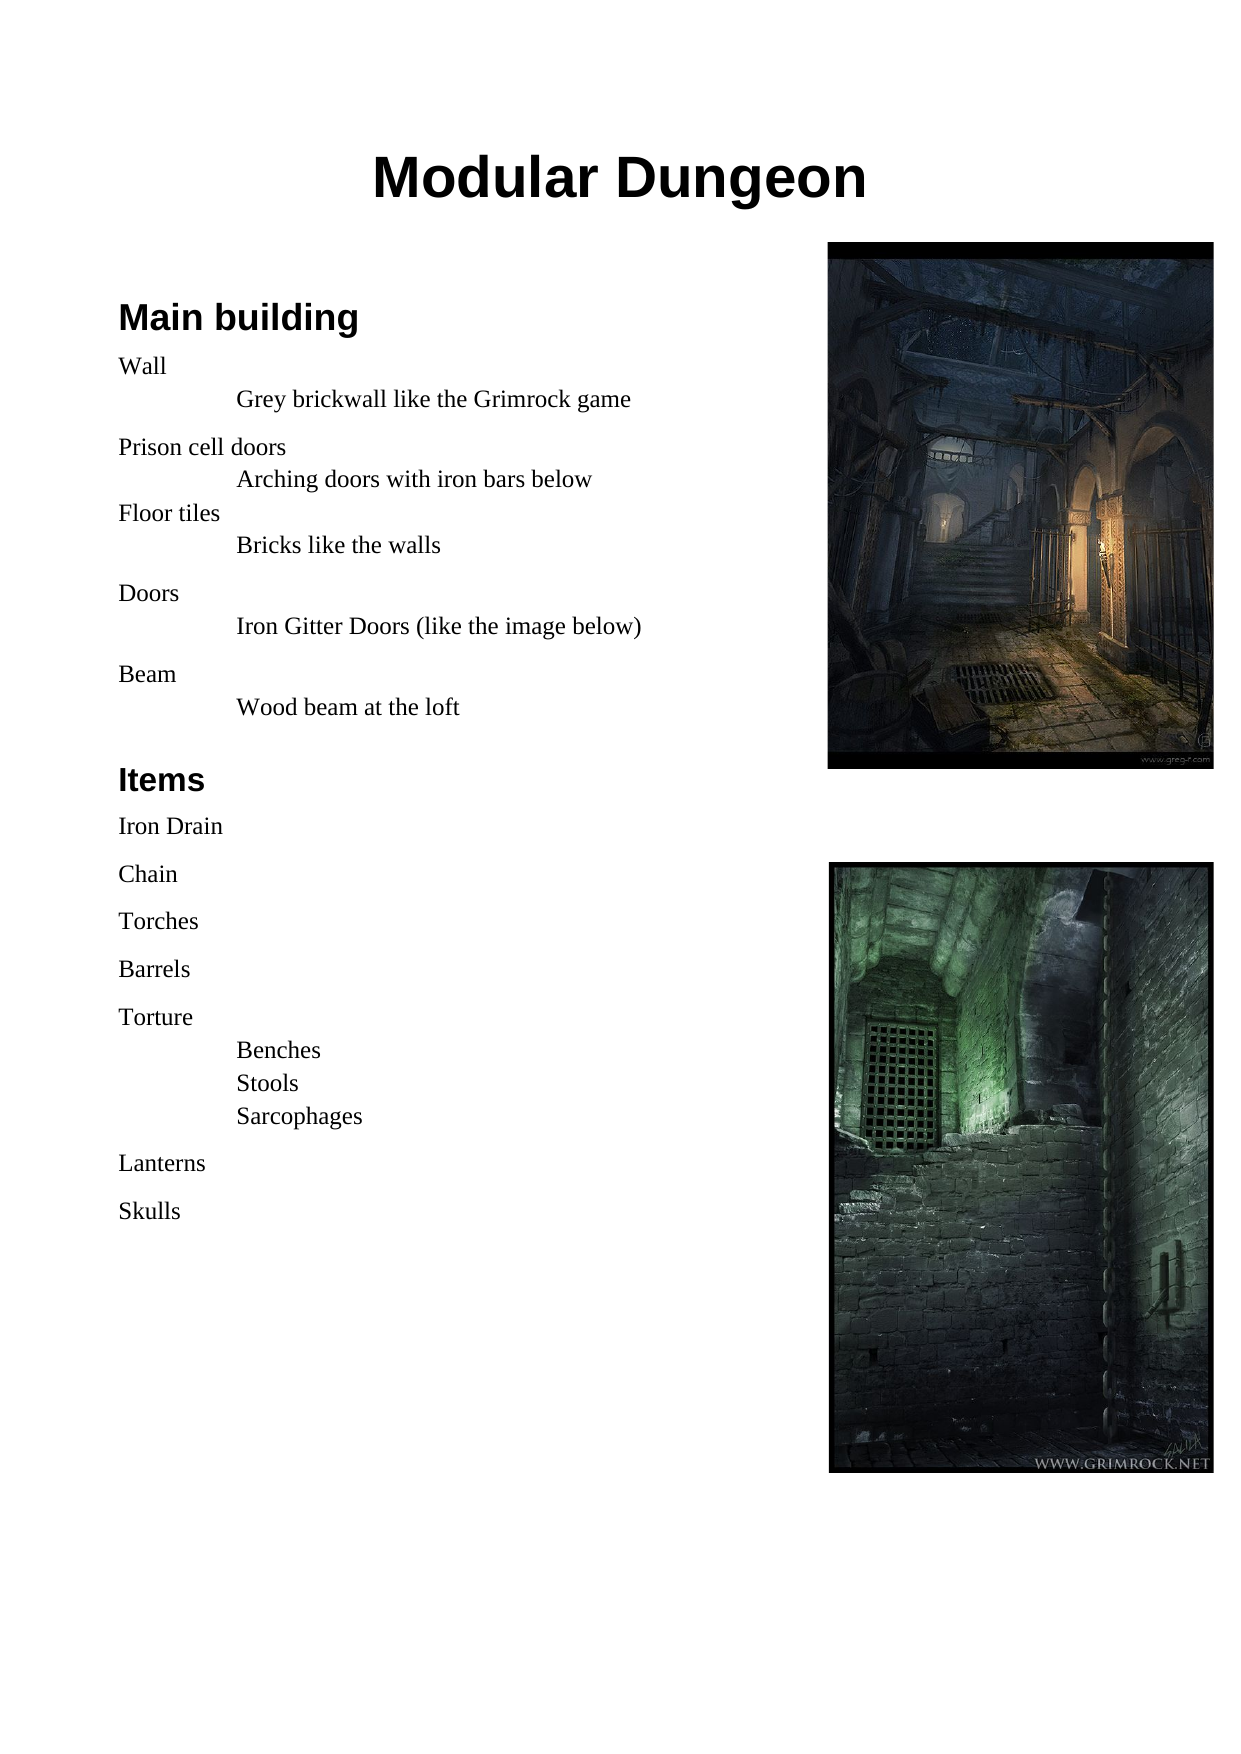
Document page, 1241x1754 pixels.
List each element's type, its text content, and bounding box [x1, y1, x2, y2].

picture [828, 862, 1214, 1473]
text Doors Iron Gitter Doors (like the image below) [118, 578, 827, 640]
text Wall Grey brickwall like the Grimrock game [118, 351, 827, 413]
text Lanterns [118, 1148, 828, 1177]
text Prison cell doors Arching doors with iron bars below Floor tiles Bricks like the walls [118, 432, 827, 559]
subtitle Main building [118, 295, 827, 338]
text Iron Drain [118, 811, 1122, 840]
text Skulls [118, 1196, 828, 1225]
text Torture Benches Stools Sarcophages [118, 1002, 828, 1129]
title Modular Dungeon [118, 143, 1122, 210]
text Torches [118, 906, 828, 935]
text Barrels [118, 954, 828, 983]
text Chain [118, 859, 1122, 888]
text Beam Wood beam at the loft [118, 659, 827, 721]
subtitle Items [118, 760, 1122, 799]
picture [827, 242, 1214, 769]
